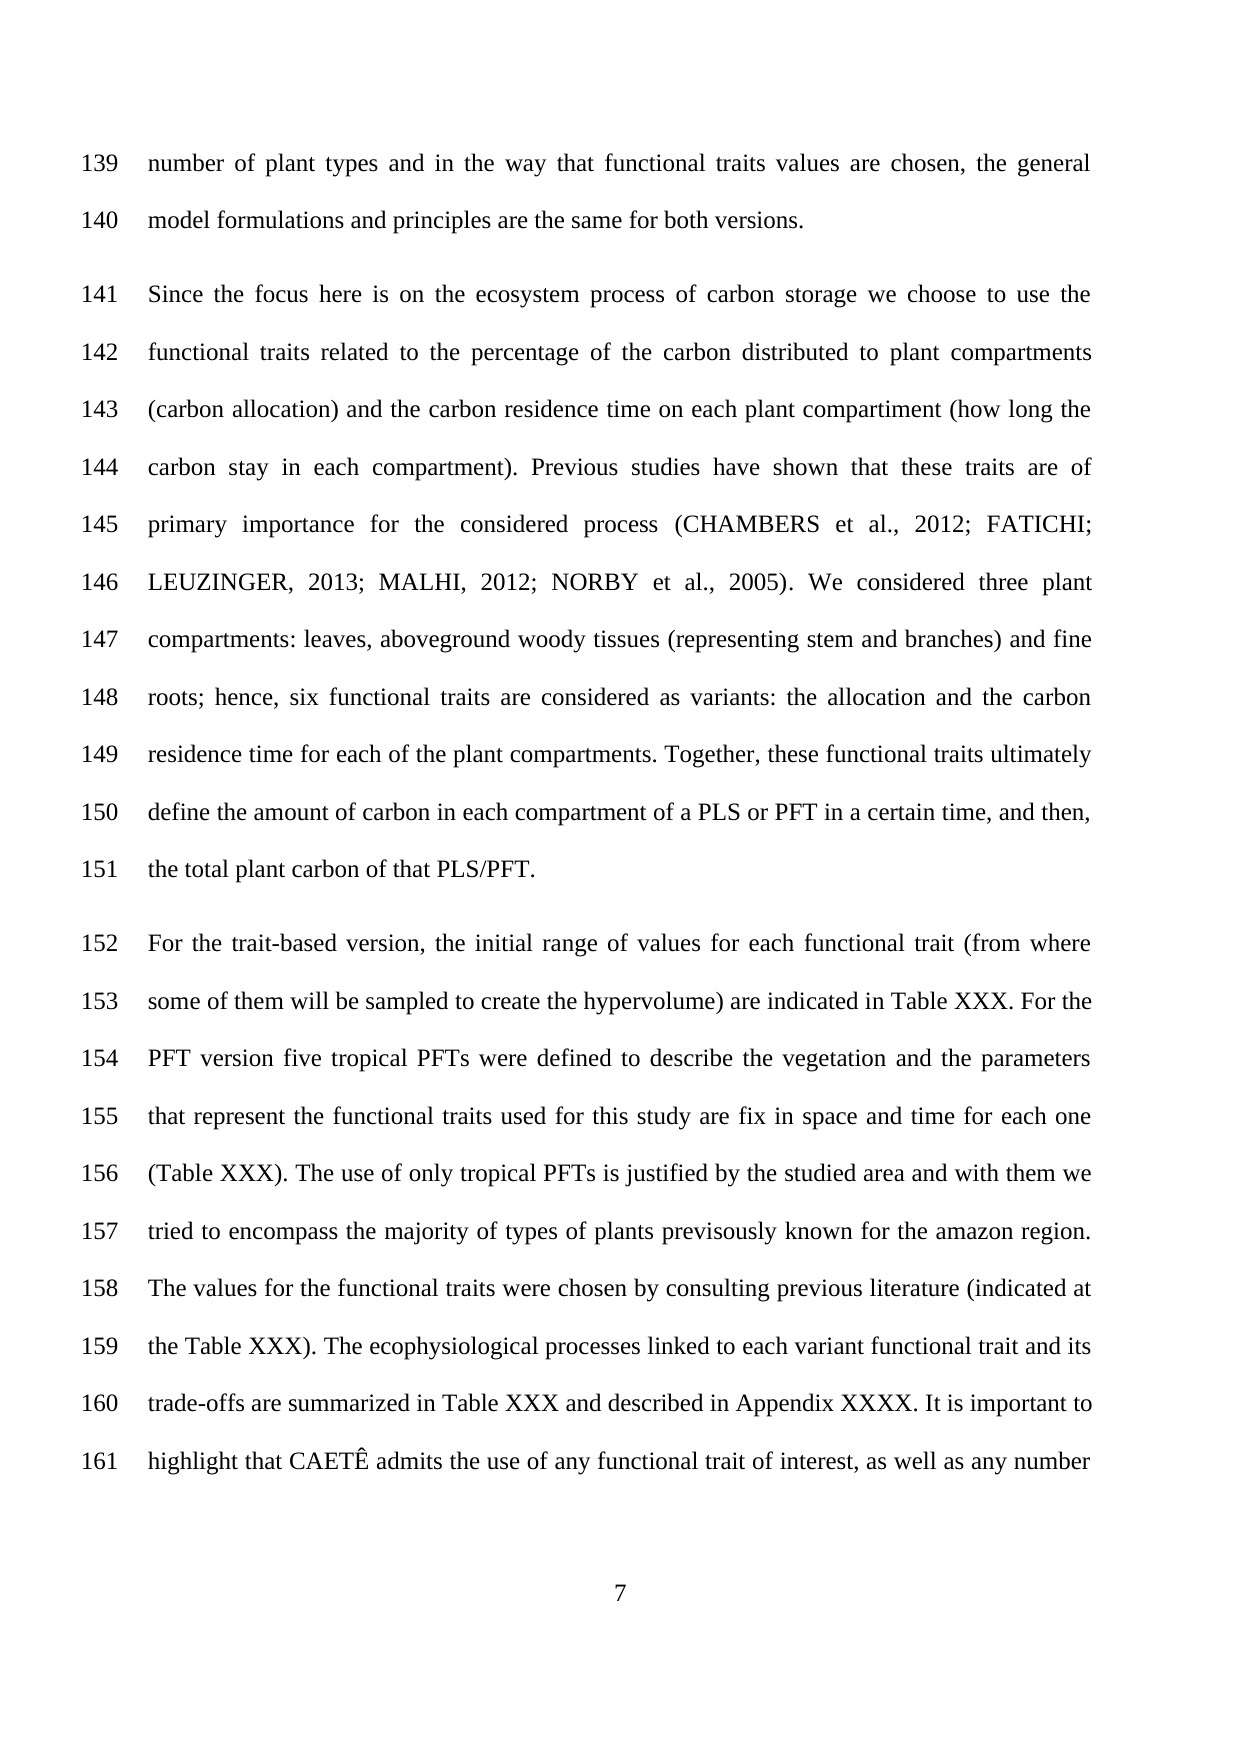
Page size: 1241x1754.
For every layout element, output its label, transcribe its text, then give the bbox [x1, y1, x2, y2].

text For the trait-based version, the initial range of values for each functional trait (from where some of them will be sampled to create the hypervolume) are indicated in Table XXX. For the PFT version five tropical PFTs were defined to describe the vegetation and the parameters that represent the functional traits used for this study are fix in space and time for each one (Table XXX). The use of only tropical PFTs is justified by the studied area and with them we tried to encompass the majority of types of plants previsously known for the amazon region. The values for the functional traits were chosen by consulting previous literature (indicated at the Table XXX). The ecophysiological processes linked to each variant functional trait and its trade-offs are summarized in Table XXX and described in Appendix XXXX. It is important to highlight that CAETÊ admits the use of any functional trait of interest, as well as any number [148, 928, 1093, 1475]
text number of plant types and in the way that functional traits values are chosen, the general model formulations and principles are the same for both versions. [148, 148, 1093, 234]
text Since the focus here is on the ecosystem process of carbon storage we choose to use the functional traits related to the percentage of the carbon distributed to plant compartments (carbon allocation) and the carbon residence time on each plant compartiment (how long the carbon stay in each compartment). Previous studies have shown that these traits are of primary importance for the considered process (CHAMBERS et al., 2012; FATICHI; LEUZINGER, 2013; MALHI, 2012; NORBY et al., 2005)⁠. We considered three plant compartments: leaves, aboveground woody tissues (representing stem and branches) and fine roots; hence, six functional traits are considered as variants: the allocation and the carbon residence time for each of the plant compartments. Together, these functional traits ultimately define the amount of carbon in each compartment of a PLS or PFT in a certain time, and then, the total plant carbon of that PLS/PFT. [148, 279, 1093, 883]
